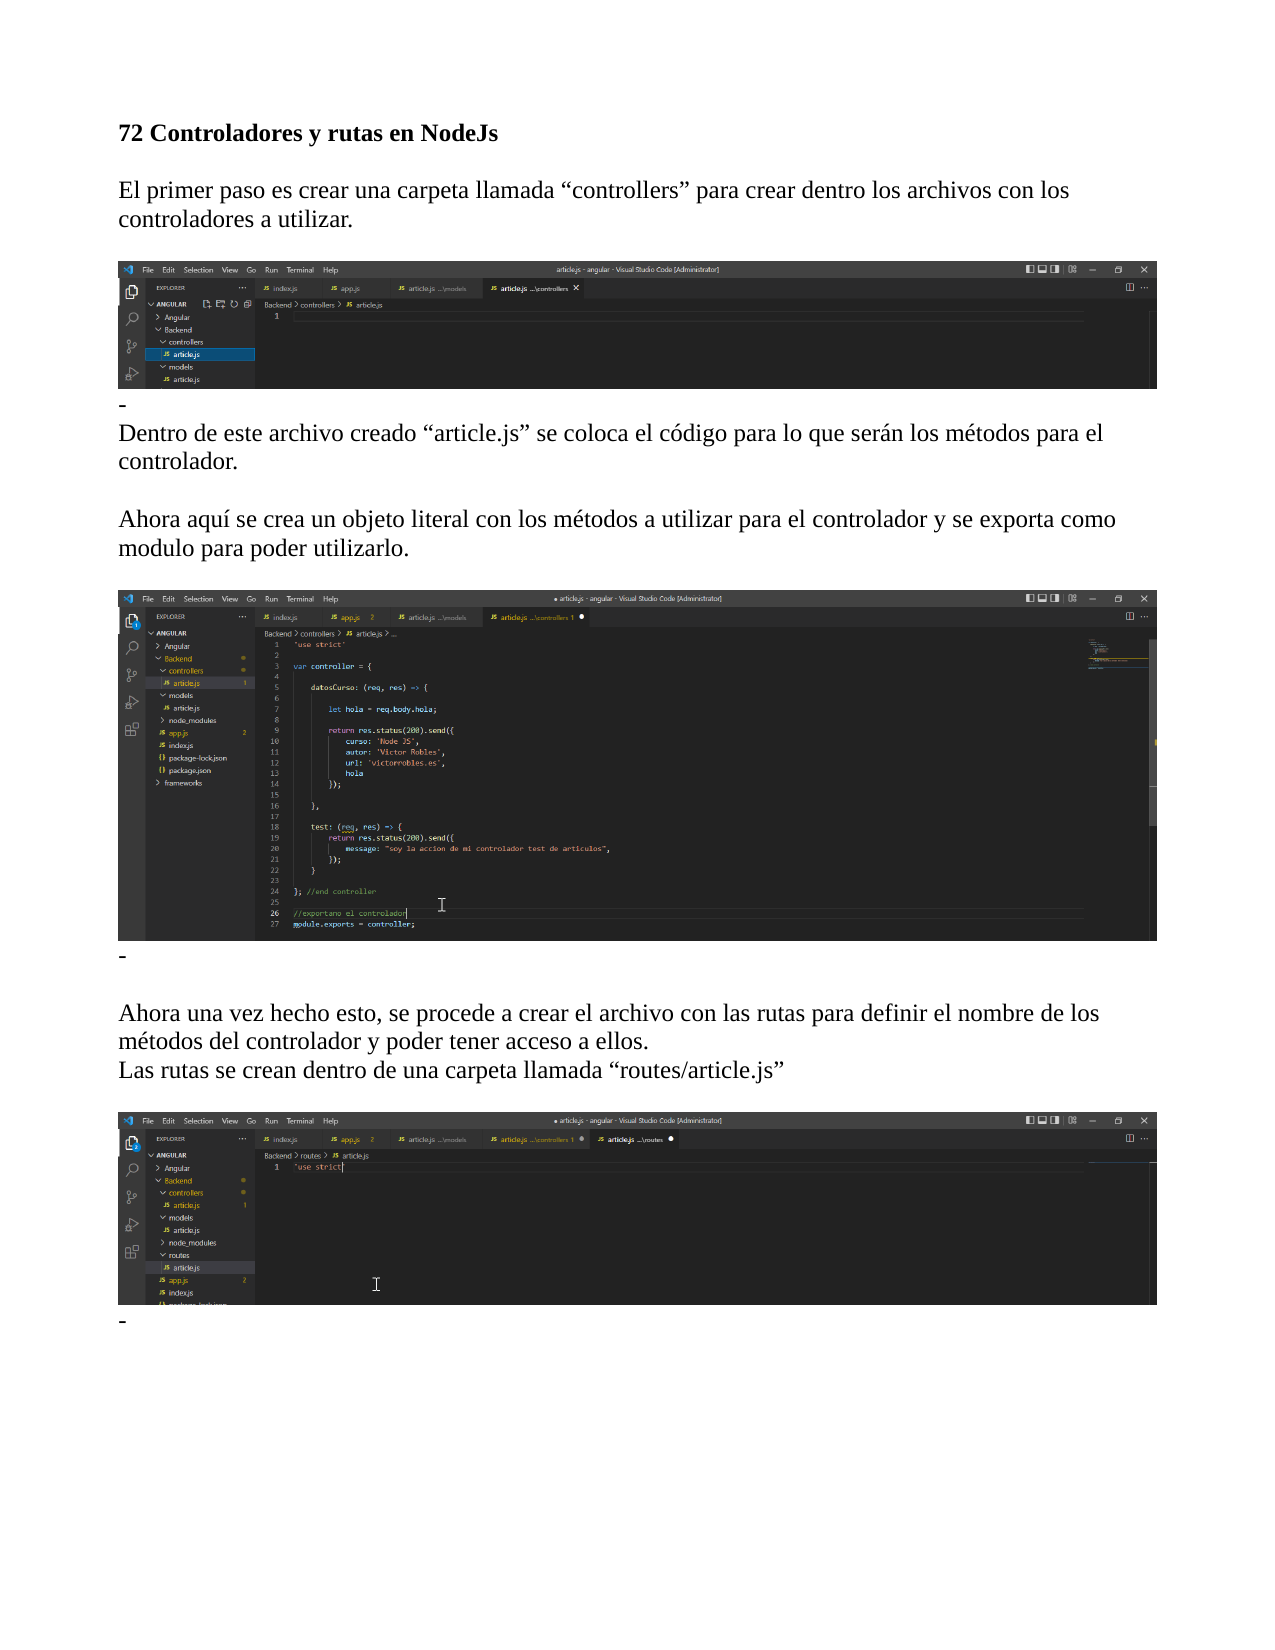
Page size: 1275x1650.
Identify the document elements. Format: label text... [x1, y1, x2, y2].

text - [118, 941, 1157, 969]
text El primer paso es crear una carpeta llamada “controllers” para crear dentro los archivos con los controladores a utilizar. [118, 176, 1157, 233]
text Ahora una vez hecho esto, se procede a crear el archivo con las rutas para definir el nombre de los métodos del controlador y poder tener acceso a ellos. [118, 998, 1157, 1055]
text Las rutas se crean dentro de una carpeta llamada “routes/article.js” [118, 1055, 1157, 1084]
text - [118, 389, 1157, 418]
text Ahora aquí se crea un objeto literal con los métodos a utilizar para el controlador y se exporta como modulo para poder utilizarlo. [118, 504, 1157, 561]
text - [118, 1305, 1157, 1333]
picture [118, 261, 1157, 389]
text Dentro de este archivo creado “article.js” se coloca el código para lo que serán los métodos para el controlador. [118, 418, 1157, 475]
picture [118, 1112, 1157, 1305]
text 72 Controladores y rutas en NodeJs [118, 118, 1157, 147]
picture [118, 590, 1157, 941]
